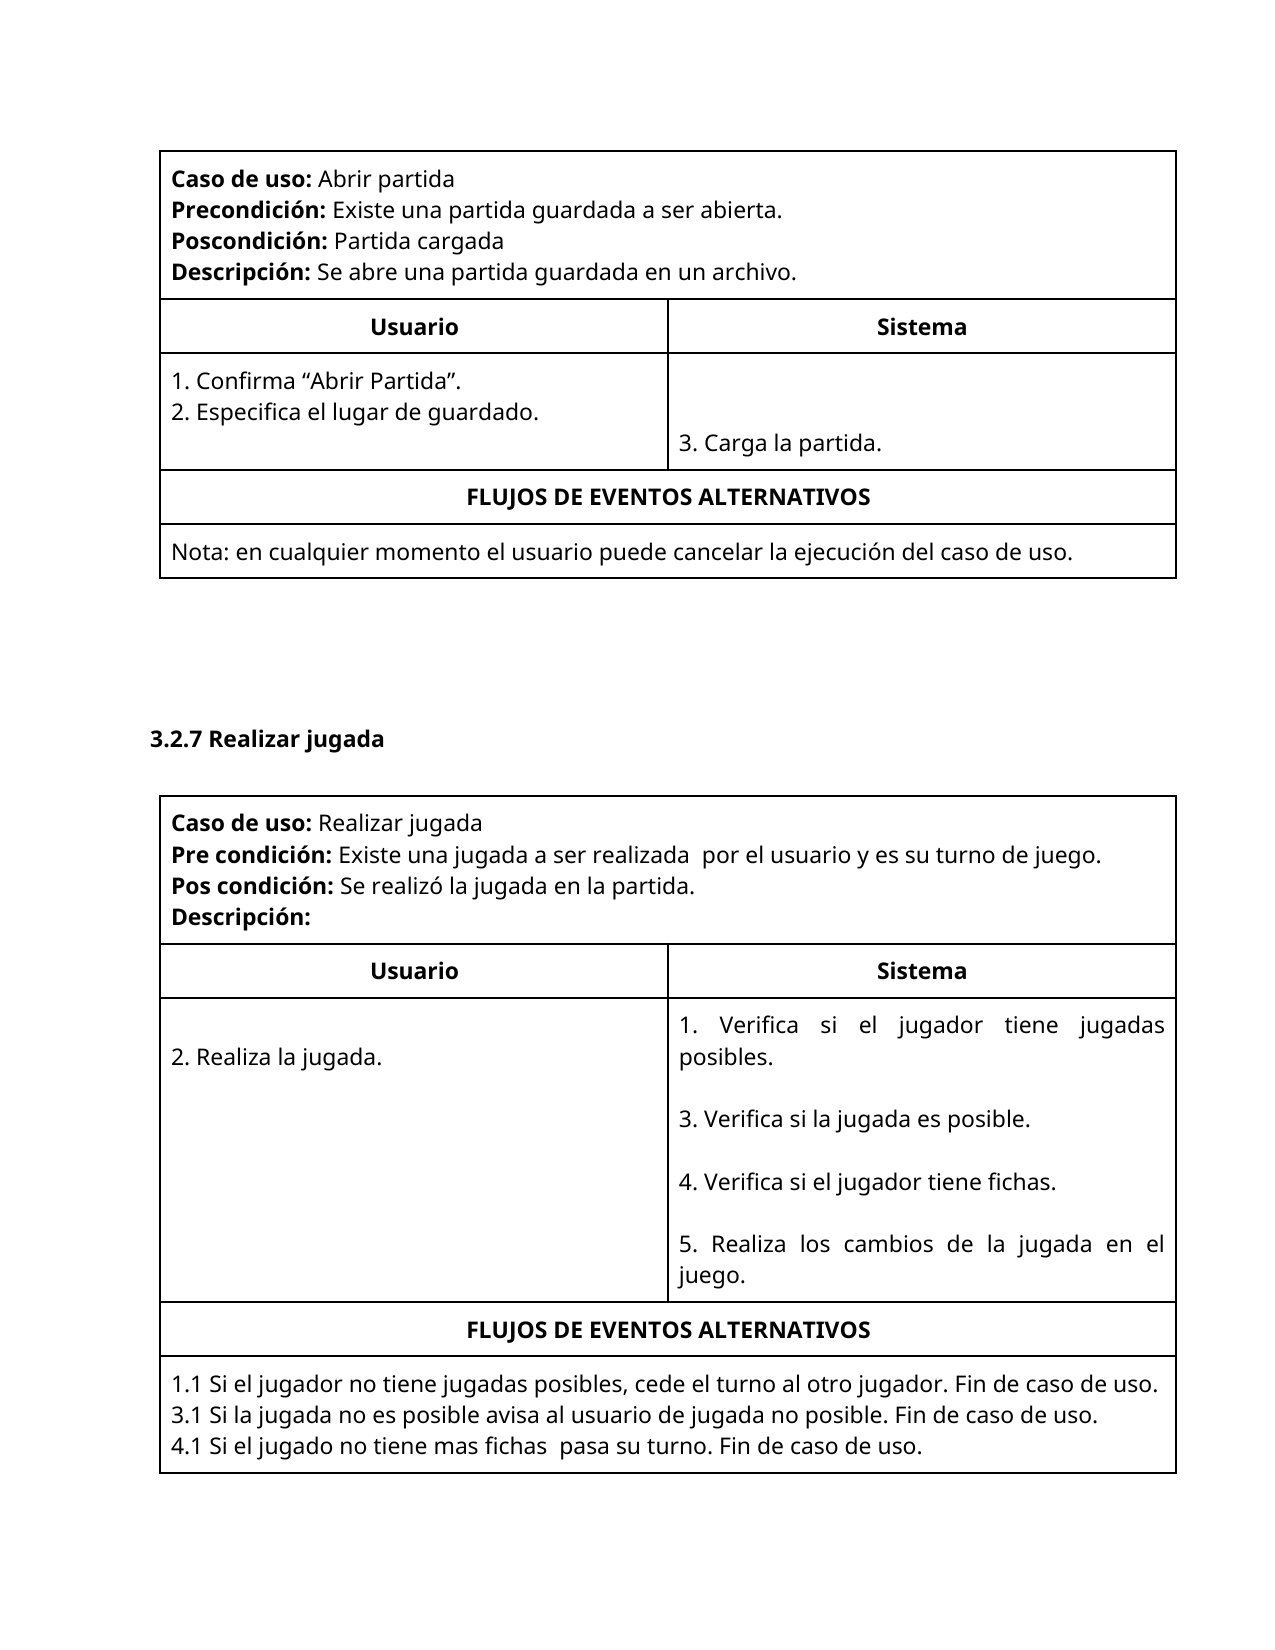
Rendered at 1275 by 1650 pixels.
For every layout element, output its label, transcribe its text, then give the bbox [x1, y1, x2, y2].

table_cell 1. Verifica si el jugador tiene jugadas posibles. 3. Verifica si la jugada es posible. 4. Verifica si el jugador tiene fichas. 5. Realiza los cambios de la jugada en el juego. [669, 999, 1175, 1301]
table_cell Sistema [669, 945, 1175, 997]
text 3.2.7 Realizar jugada [150, 723, 1166, 754]
table_cell 1.1 Si el jugador no tiene jugadas posibles, cede el turno al otro jugador. Fin de caso de uso. 3.1 Si la jugada no es posible avisa al usuario de jugada no posible. Fin de caso de uso. 4.1 Si el jugado no tiene mas fichas pasa su turno. Fin de caso de uso. [161, 1357, 1175, 1472]
table_cell 2. Realiza la jugada. [161, 999, 667, 1301]
table_cell 1. Confirma “Abrir Partida”. 2. Especifica el lugar de guardado. [161, 354, 667, 469]
table_cell 3. Carga la partida. [669, 354, 1175, 469]
table_cell Usuario [161, 945, 667, 997]
table_cell Usuario [161, 300, 667, 352]
table_header Caso de uso: Realizar jugada Pre condición: Existe una jugada a ser realizada por el usuario y es su turno de juego. Pos condición: Se realizó la jugada en la partida. Descripción: [161, 797, 1175, 943]
table_header Caso de uso: Abrir partida Precondición: Existe una partida guardada a ser abierta. Poscondición: Partida cargada Descripción: Se abre una partida guardada en un archivo. [161, 152, 1175, 298]
table_cell FLUJOS DE EVENTOS ALTERNATIVOS [161, 471, 1175, 523]
table_cell FLUJOS DE EVENTOS ALTERNATIVOS [161, 1303, 1175, 1355]
table_cell Nota: en cualquier momento el usuario puede cancelar la ejecución del caso de uso. [161, 525, 1175, 577]
table_cell Sistema [669, 300, 1175, 352]
